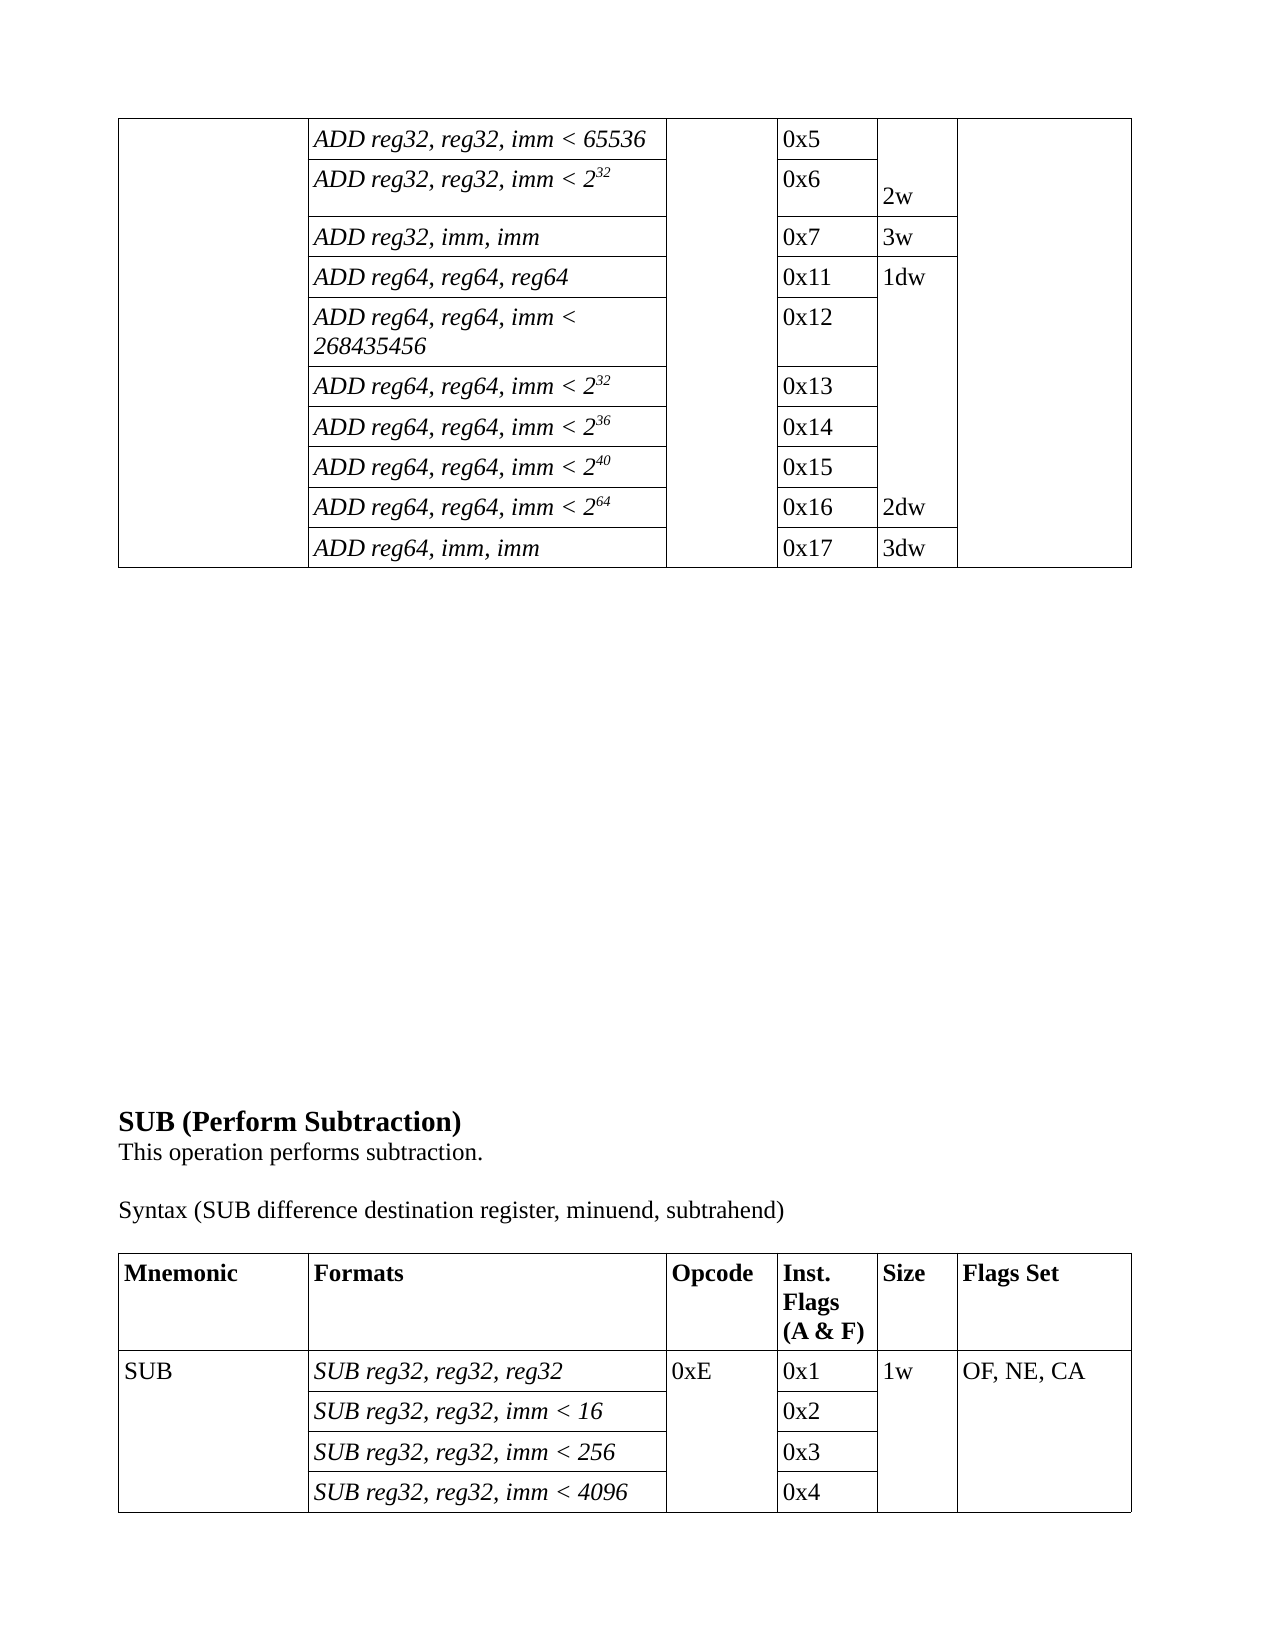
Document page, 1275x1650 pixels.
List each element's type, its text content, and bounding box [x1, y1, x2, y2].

table_cell SUB [119, 1351, 308, 1512]
table_header Flags Set [958, 1254, 1131, 1350]
table_cell 3dw [878, 528, 957, 567]
table_cell [119, 119, 308, 567]
table_cell SUB reg32, reg32, reg32 [309, 1351, 666, 1391]
text SUB (Perform Subtraction) [118, 1104, 1157, 1137]
table_cell ADD reg32, reg32, imm < 65536 [309, 119, 666, 158]
table_header Formats [309, 1254, 666, 1350]
text This operation performs subtraction. [118, 1137, 1157, 1166]
text Syntax (SUB difference destination register, minuend, subtrahend) [118, 1195, 1157, 1224]
table_cell 0x12 [778, 298, 877, 366]
table_cell OF, NE, CA [958, 1351, 1131, 1512]
table_cell ADD reg64, reg64, imm < 240 [309, 447, 666, 487]
table_header Inst. Flags (A & F) [778, 1254, 877, 1350]
table_cell 0x3 [778, 1432, 877, 1471]
table_cell [667, 119, 777, 567]
table_cell 0x13 [778, 367, 877, 406]
table_header Mnemonic [119, 1254, 308, 1350]
table_cell 0x16 [778, 488, 877, 527]
table_cell 0x15 [778, 447, 877, 487]
table_cell SUB reg32, reg32, imm < 256 [309, 1432, 666, 1471]
table_header Opcode [667, 1254, 777, 1350]
table_cell 0x14 [778, 407, 877, 446]
table_cell 0x7 [778, 217, 877, 256]
table_cell ADD reg64, reg64, imm < 264 [309, 488, 666, 527]
table_cell 0x17 [778, 528, 877, 567]
table_cell 2w [878, 119, 957, 216]
table_header Size [878, 1254, 957, 1350]
table_cell 0x5 [778, 119, 877, 158]
table_cell SUB reg32, reg32, imm < 4096 [309, 1472, 666, 1512]
table_cell ADD reg64, reg64, imm < 232 [309, 367, 666, 406]
table_cell ADD reg32, imm, imm [309, 217, 666, 256]
table_cell 0x4 [778, 1472, 877, 1512]
table_cell 0xE [667, 1351, 777, 1512]
table_cell [958, 119, 1131, 567]
table_cell 1dw 2dw [878, 257, 957, 527]
table_cell ADD reg32, reg32, imm < 232 [309, 160, 666, 216]
table_cell 0x2 [778, 1392, 877, 1431]
table_cell ADD reg64, reg64, reg64 [309, 257, 666, 297]
table_cell 0x1 [778, 1351, 877, 1391]
table_cell SUB reg32, reg32, imm < 16 [309, 1392, 666, 1431]
table_cell 1w [878, 1351, 957, 1512]
table_cell 3w [878, 217, 957, 256]
table_cell ADD reg64, reg64, imm < 236 [309, 407, 666, 446]
table_cell ADD reg64, imm, imm [309, 528, 666, 567]
table_cell 0x11 [778, 257, 877, 297]
table_cell 0x6 [778, 160, 877, 216]
table_cell ADD reg64, reg64, imm < 268435456 [309, 298, 666, 366]
